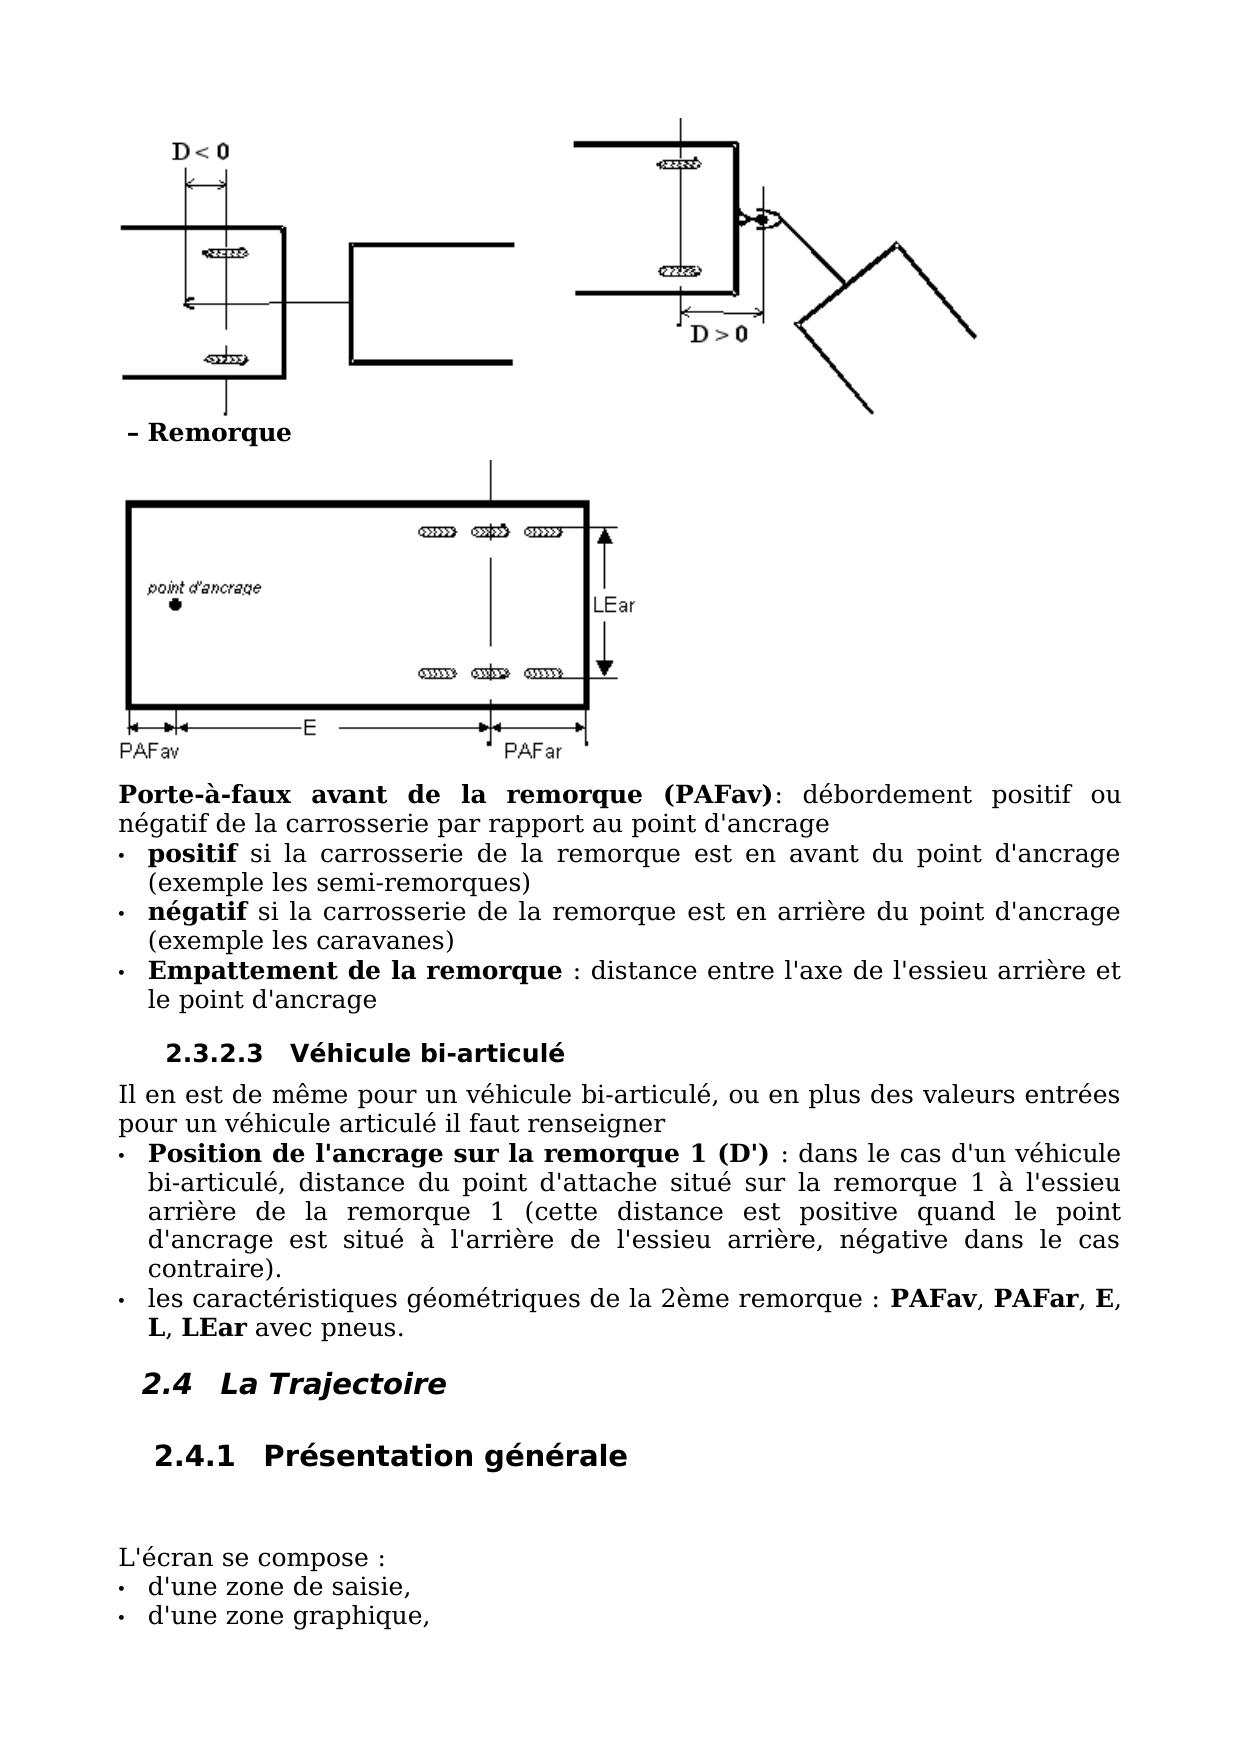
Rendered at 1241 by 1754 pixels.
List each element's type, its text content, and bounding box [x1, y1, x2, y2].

subtitle Véhicule bi-articulé [165, 1039, 1122, 1068]
list Empattement de la remorque : distance entre l'axe de l'essieu arrière et le point d'ancrage [118, 956, 1122, 1014]
text – Remorque [118, 418, 1122, 448]
list négatif si la carrosserie de la remorque est en arrière du point d'ancrage (exemple les caravanes) [118, 897, 1122, 956]
text Il en est de même pour un véhicule bi-articulé, ou en plus des valeurs entrées pour un véhicule articulé il faut renseigner [118, 1081, 1122, 1138]
picture [118, 118, 980, 419]
picture [118, 460, 646, 768]
subtitle Présentation générale [153, 1439, 1122, 1473]
list Position de l'ancrage sur la remorque 1 (D') : dans le cas d'un véhicule bi-articulé, distance du point d'attache situé sur la remorque 1 à l'essieu arrière de la remorque 1 (cette distance est positive quand le point d'ancrage est situé à l'arrière de l'essieu arrière, négative dans le cas contraire). [118, 1138, 1122, 1284]
text Porte-à-faux avant de la remorque (PAFav): débordement positif ou négatif de la carrosserie par rapport au point d'ancrage [118, 780, 1122, 839]
subtitle La Trajectoire [142, 1368, 1122, 1402]
text L'écran se compose : [118, 1543, 1122, 1572]
list d'une zone graphique, [118, 1601, 1122, 1630]
list d'une zone de saisie, [118, 1572, 1122, 1601]
list les caractéristiques géométriques de la 2ème remorque : PAFav, PAFar, E, L, LEar avec pneus. [118, 1284, 1122, 1343]
list positif si la carrosserie de la remorque est en avant du point d'ancrage (exemple les semi-remorques) [118, 839, 1122, 897]
